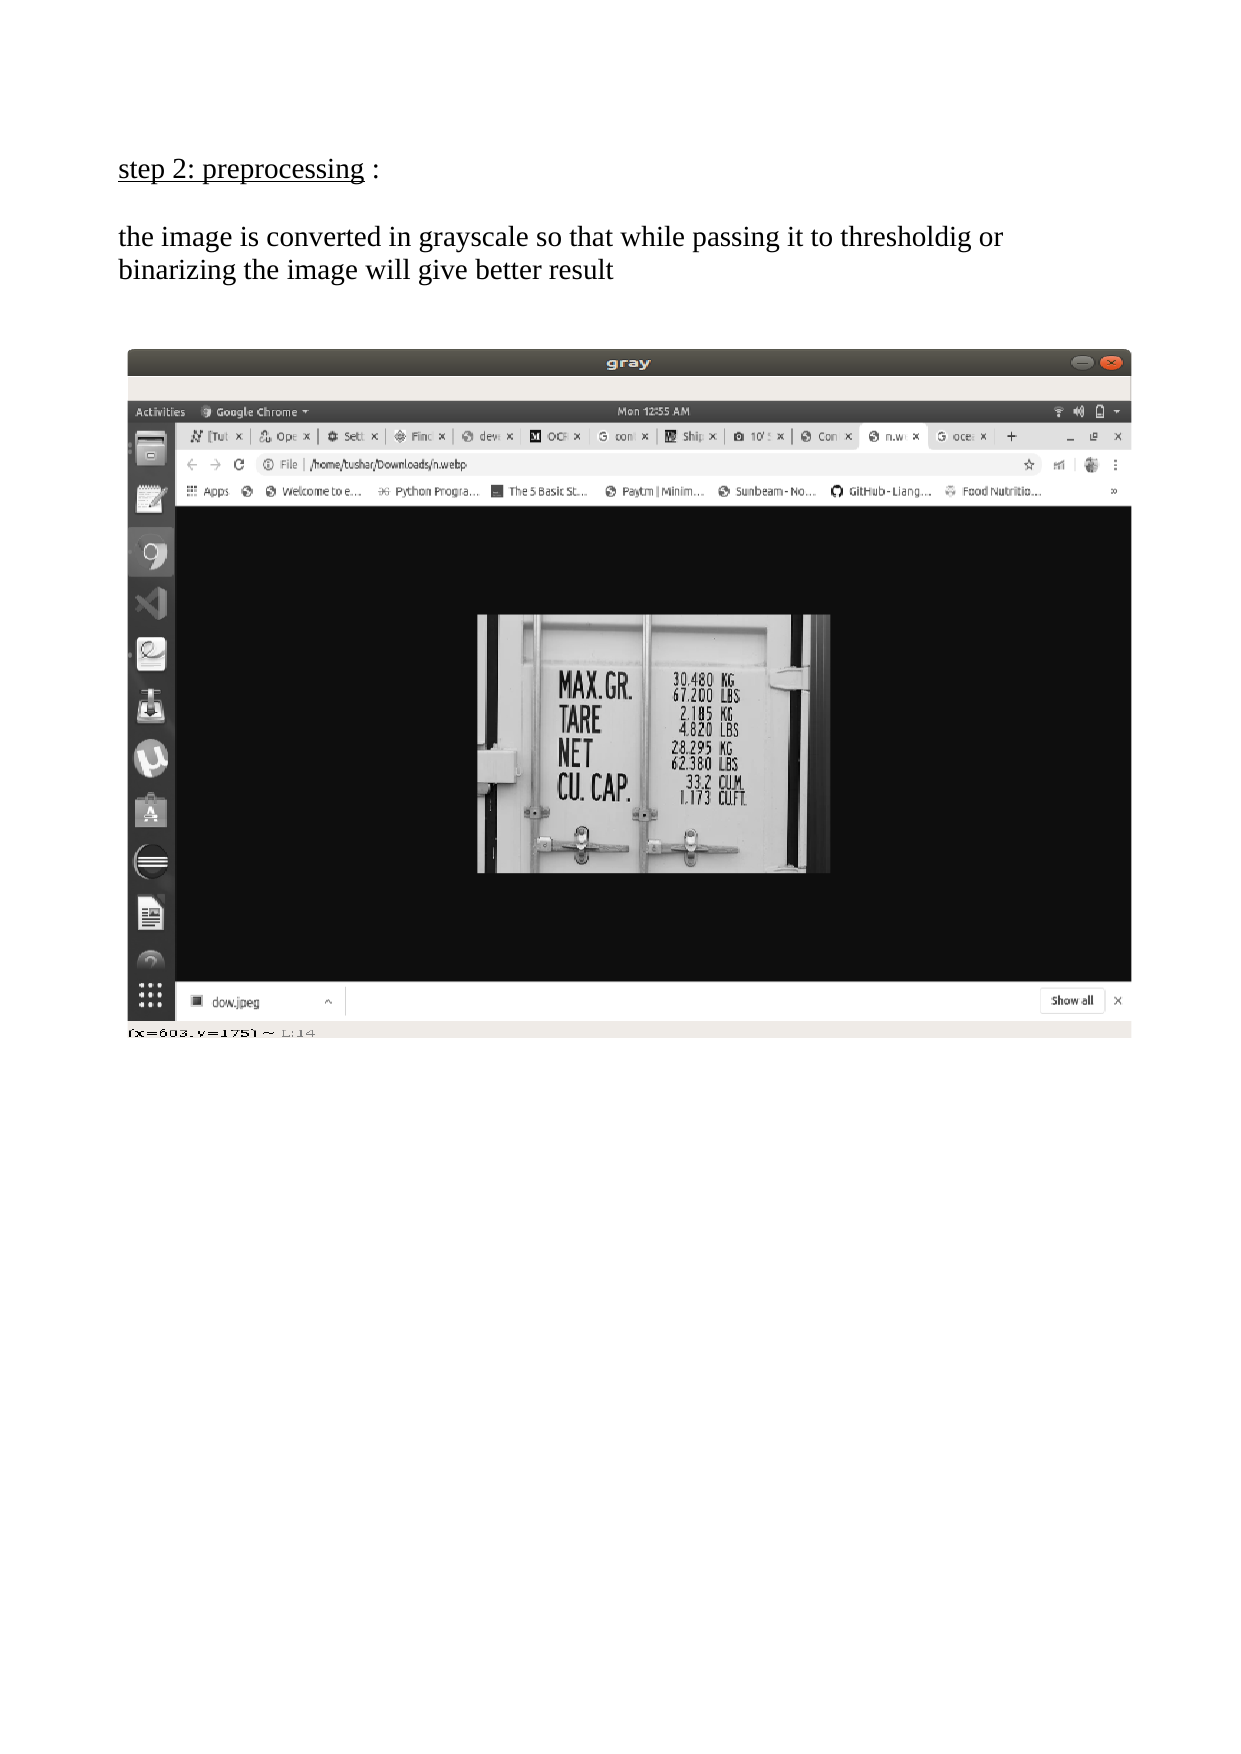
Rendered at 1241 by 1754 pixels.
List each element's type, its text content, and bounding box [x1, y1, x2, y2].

text the image is converted in grayscale so that while passing it to thresholdig or binarizing the image will give better result [118, 219, 1122, 286]
text step 2: preprocessing : [118, 152, 1122, 185]
picture [127, 349, 1132, 1038]
